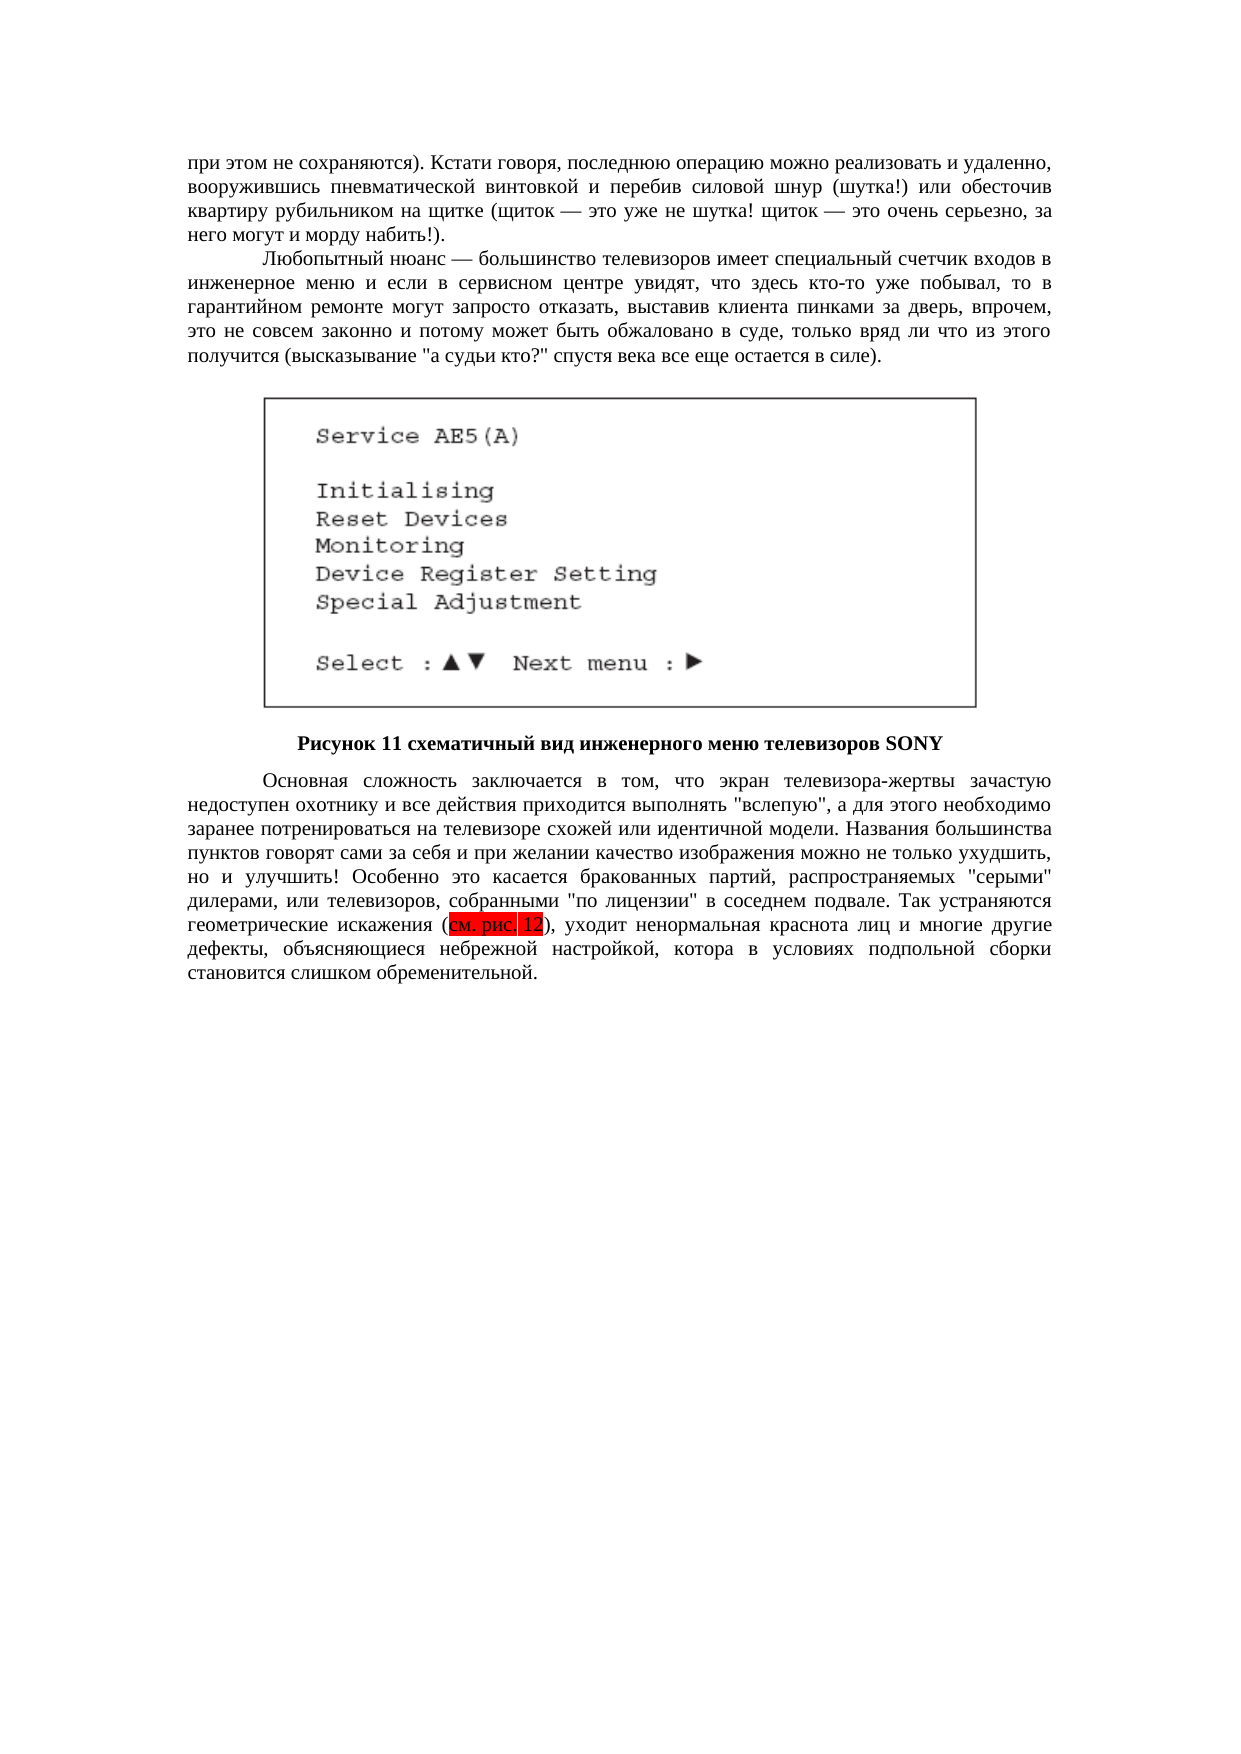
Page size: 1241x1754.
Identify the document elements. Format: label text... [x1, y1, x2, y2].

text Основная сложность заключается в том, что экран телевизора-жертвы зачастую недоступен охотнику и все действия приходится выполнять "вслепую", а для этого необходимо заранее потренироваться на телевизоре схожей или идентичной модели. Названия большинства пунктов говорят сами за себя и при желании качество изображения можно не только ухудшить, но и улучшить! Особенно это касается бракованных партий, распространяемых "серыми" дилерами, или телевизоров, собранными "по лицензии" в соседнем подвале. Так устраняются геометрические искажения (см. рис. 12), уходит ненормальная краснота лиц и многие другие дефекты, объясняющиеся небрежной настройкой, котора в условиях подпольной сборки становится слишком обременительной. [187, 768, 1053, 984]
text Любопытный нюанс — большинство телевизоров имеет специальный счетчик входов в инженерное меню и если в сервисном центре увидят, что здесь кто-то уже побывал, то в гарантийном ремонте могут запросто отказать, выставив клиента пинками за дверь, впрочем, это не совсем законно и потому может быть обжаловано в суде, только вряд ли что из этого получится (высказывание "а судьи кто?" спустя века все еще остается в силе). [187, 246, 1053, 367]
picture [250, 390, 991, 719]
text при этом не сохраняются). Кстати говоря, последнюю операцию можно реализовать и удаленно, вооружившись пневматической винтовкой и перебив силовой шнур (шутка!) или обесточив квартиру рубильником на щитке (щиток — это уже не шутка! щиток — это очень серьезно, за него могут и морду набить!). [187, 150, 1053, 246]
text Рисунок 11 схематичный вид инженерного меню телевизоров SONY [187, 731, 1053, 755]
